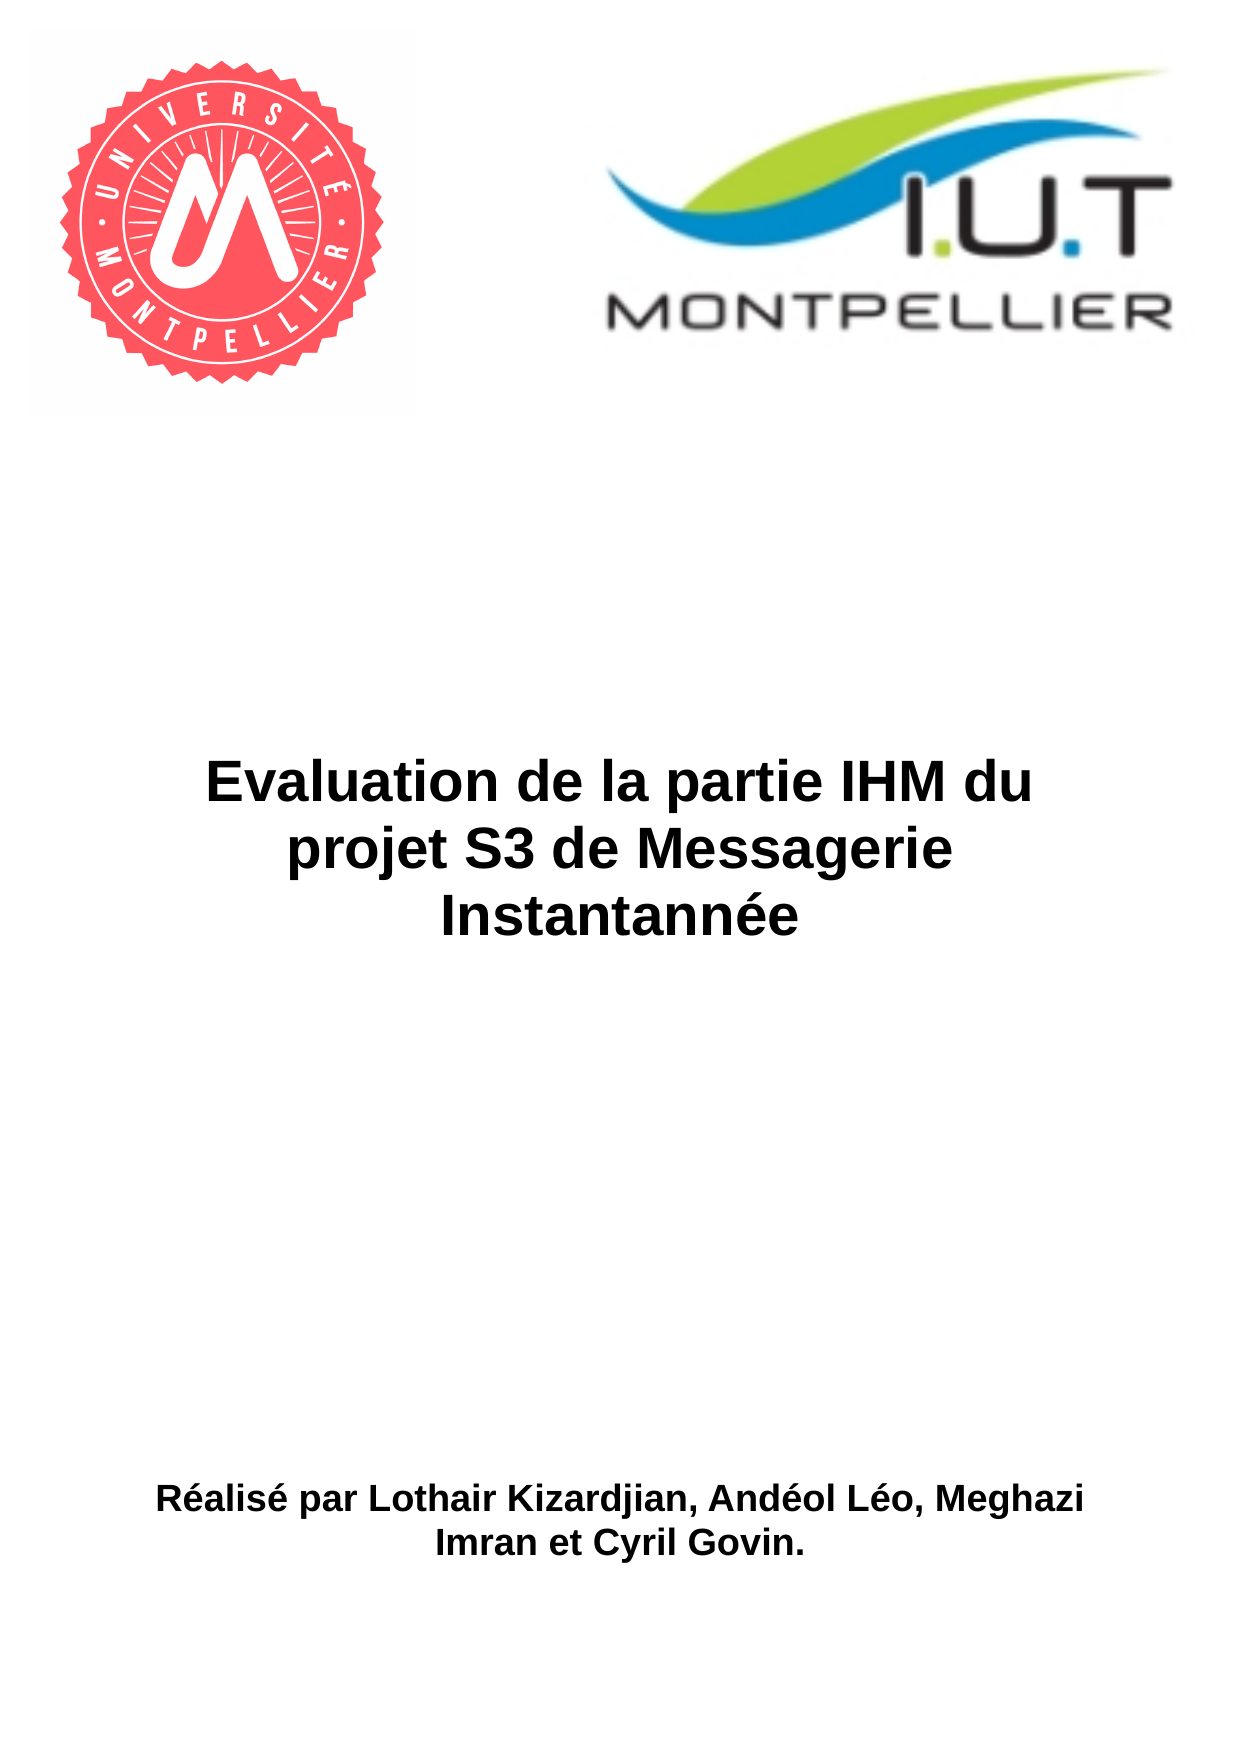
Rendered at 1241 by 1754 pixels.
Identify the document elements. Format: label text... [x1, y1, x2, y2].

subtitle Réalisé par Lothair Kizardjian, Andéol Léo, Meghazi Imran et Cyril Govin. [118, 1476, 1122, 1563]
picture [27, 28, 416, 416]
title Evaluation de la partie IHM du projet S3 de Messagerie Instantannée [118, 747, 1122, 948]
picture [582, 28, 1197, 379]
